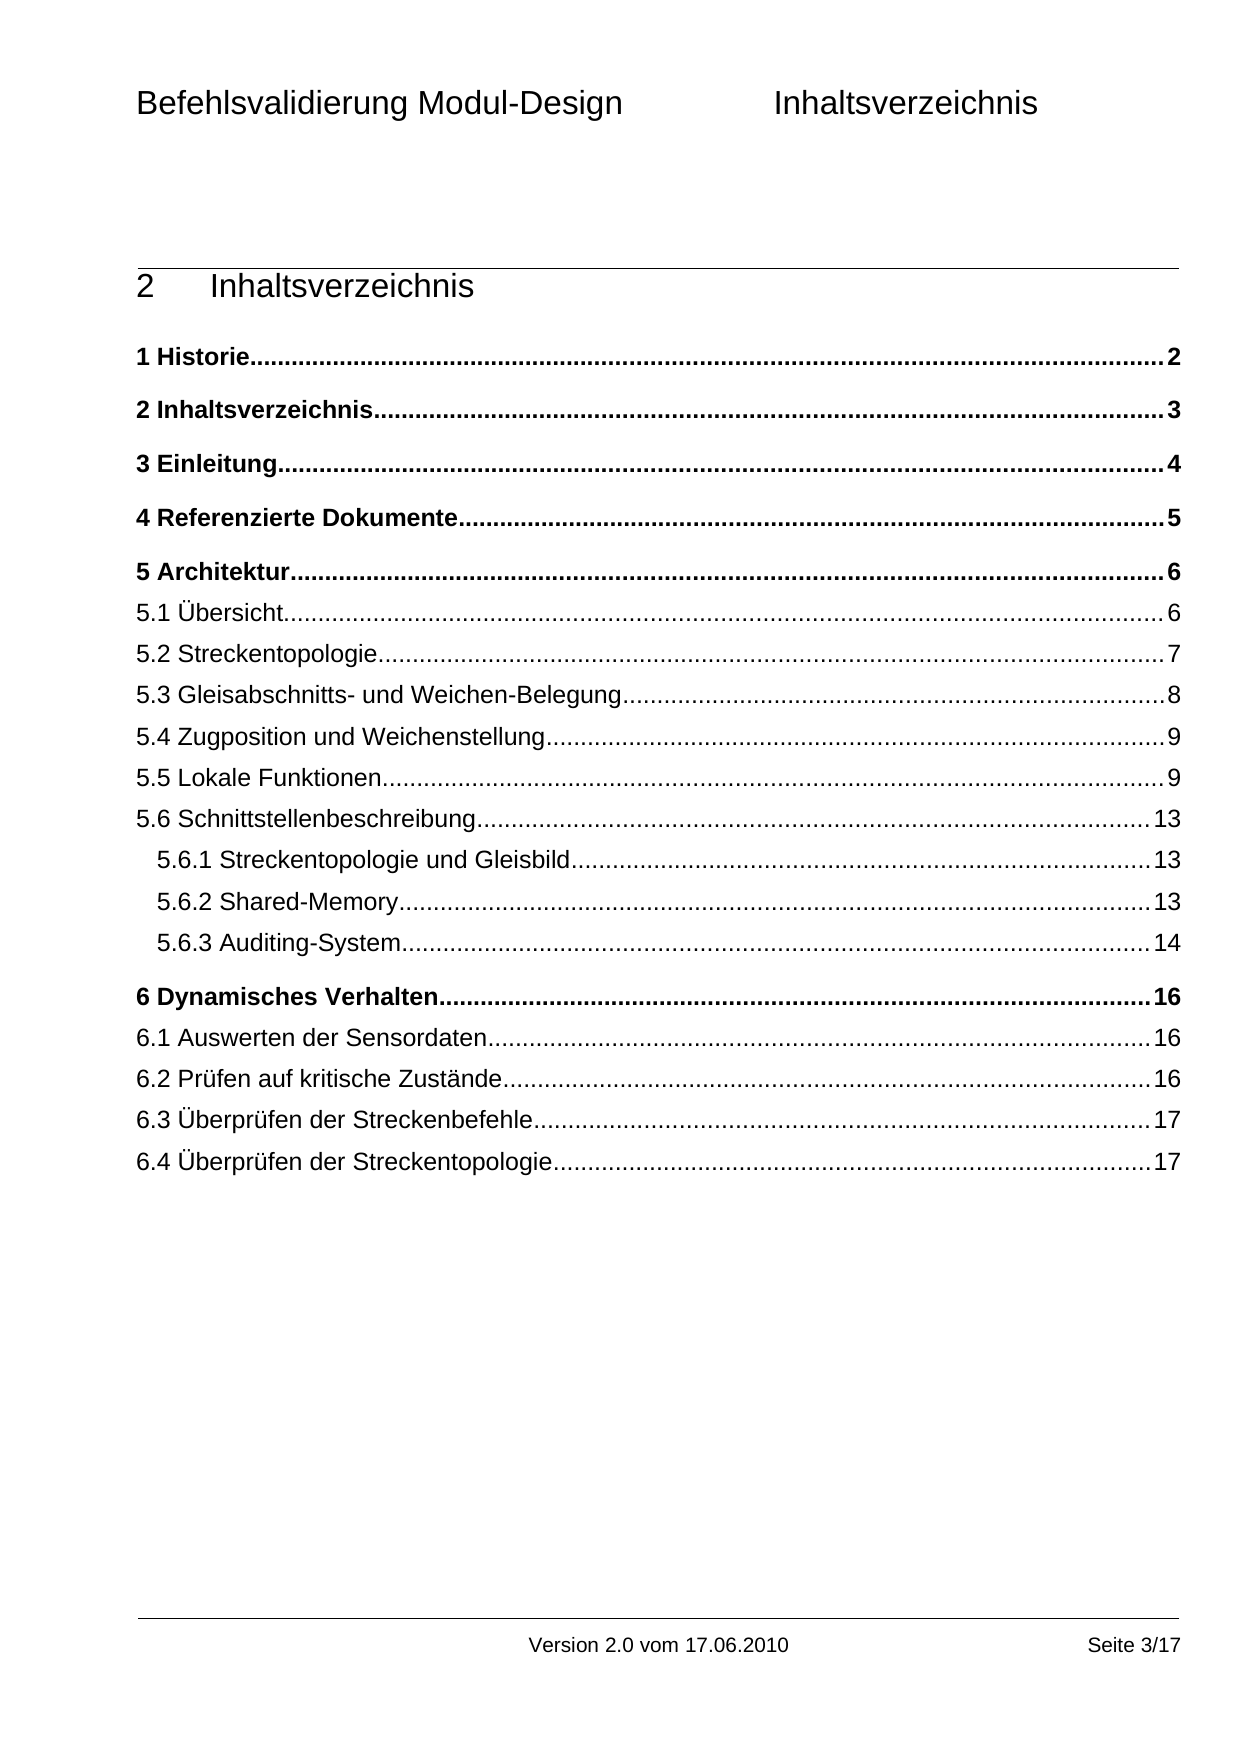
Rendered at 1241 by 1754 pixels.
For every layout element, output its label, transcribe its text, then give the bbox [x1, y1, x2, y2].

text 6 Dynamisches Verhalten 16 [136, 982, 1181, 1011]
text 5 Architektur 6 [136, 557, 1181, 586]
text 5.5 Lokale Funktionen 9 [136, 763, 1181, 792]
subtitle Inhaltsverzeichnis [136, 289, 1181, 304]
text 6.1 Auswerten der Sensordaten 16 [136, 1023, 1181, 1052]
text 6.4 Überprüfen der Streckentopologie 17 [136, 1147, 1181, 1176]
text 5.3 Gleisabschnitts- und Weichen-Belegung 8 [136, 681, 1181, 709]
text 4 Referenzierte Dokumente 5 [136, 503, 1181, 532]
text 2 Inhaltsverzeichnis 3 [136, 396, 1181, 424]
text 5.1 Übersicht 6 [136, 598, 1181, 627]
text 5.6.1 Streckentopologie und Gleisbild 13 [157, 846, 1181, 874]
text 3 Einleitung 4 [136, 449, 1181, 478]
text 5.4 Zugposition und Weichenstellung 9 [136, 722, 1181, 751]
text 6.2 Prüfen auf kritische Zustände 16 [136, 1064, 1181, 1093]
text 1 Historie 2 [136, 342, 1181, 371]
text 5.6 Schnittstellenbeschreibung 13 [136, 804, 1181, 833]
text 5.2 Streckentopologie 7 [136, 639, 1181, 668]
text 5.6.3 Auditing-System 14 [157, 928, 1181, 957]
text 5.6.2 Shared-Memory 13 [157, 887, 1181, 916]
text 6.3 Überprüfen der Streckenbefehle 17 [136, 1106, 1181, 1134]
